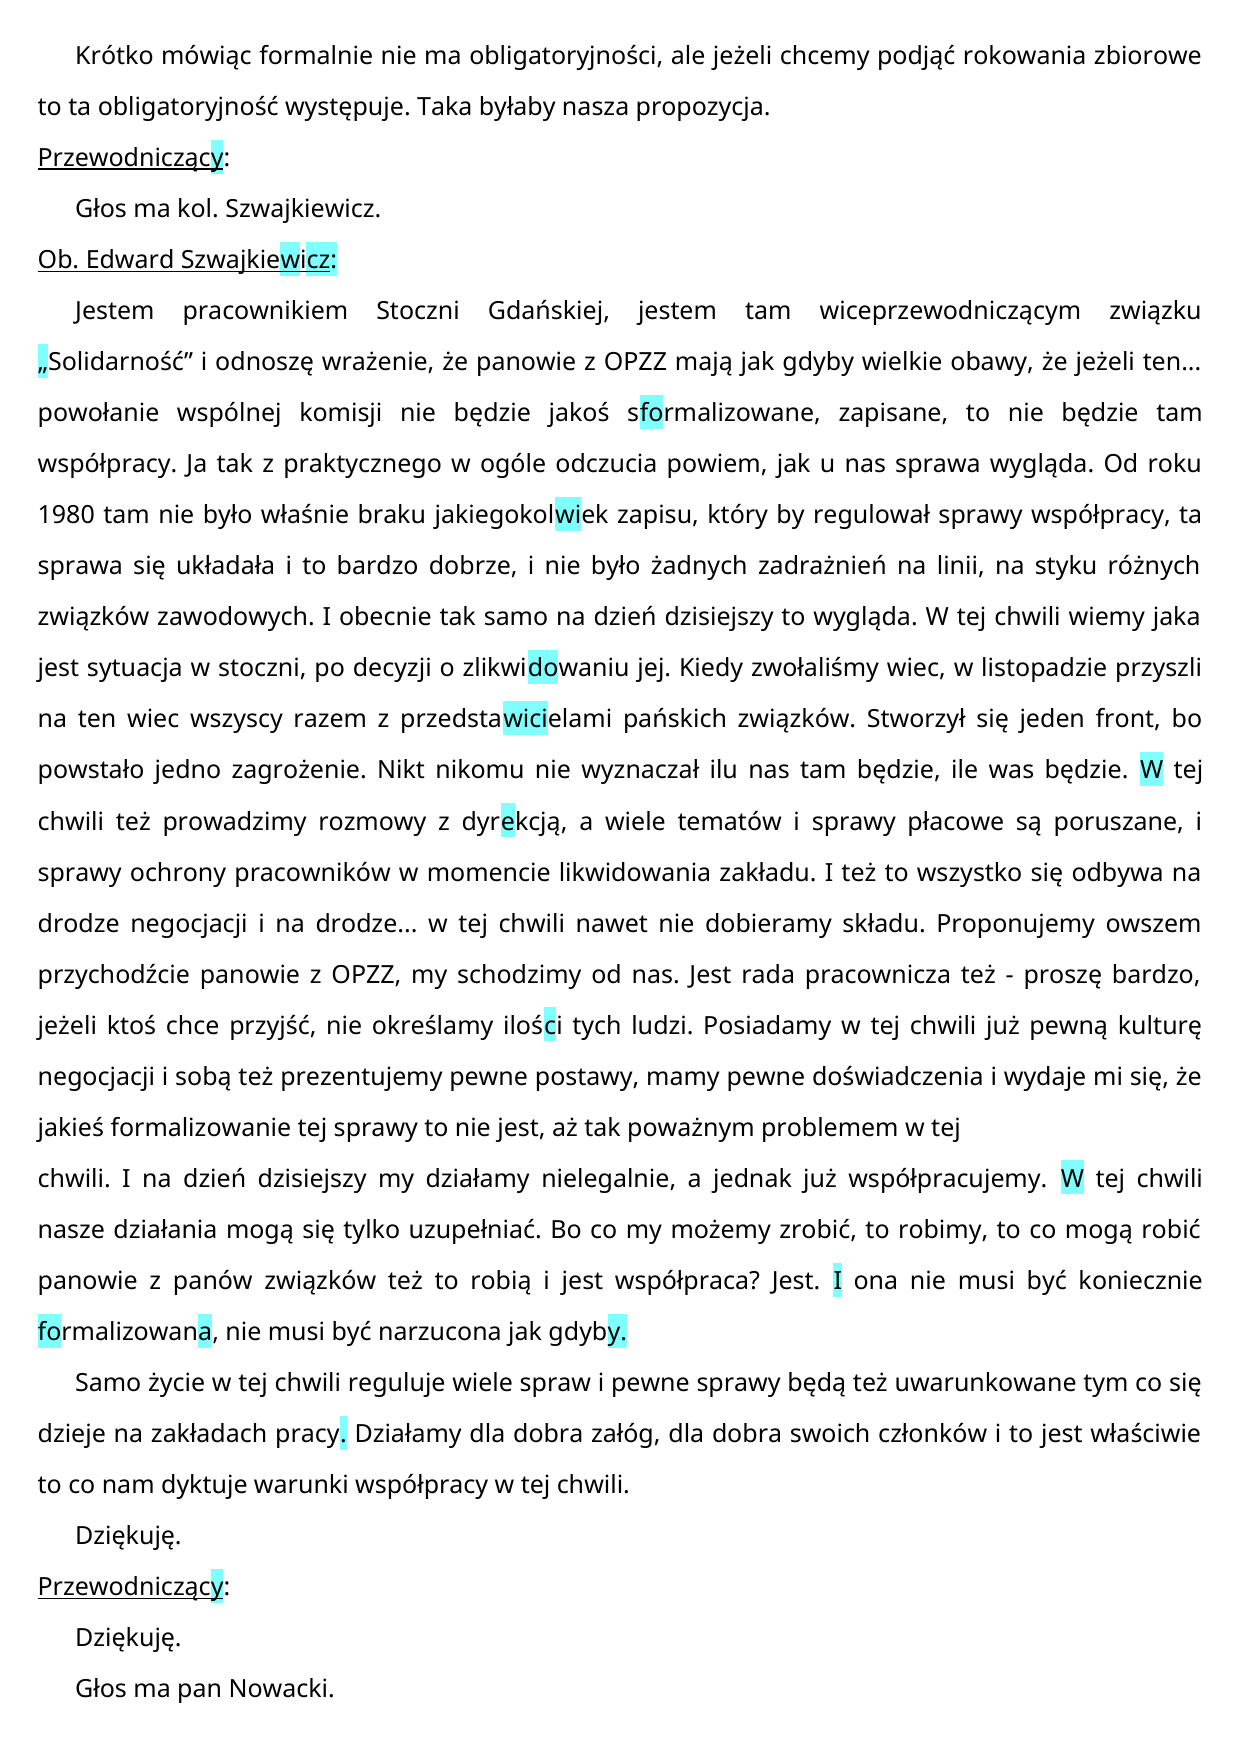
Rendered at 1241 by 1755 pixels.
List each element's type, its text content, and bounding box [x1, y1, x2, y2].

text Krótko mówiąc formalnie nie ma obligatoryjności, ale jeżeli chcemy podjąć rokowania zbiorowe to ta obligatoryjność występuje. Taka byłaby nasza propozycja. [37, 37, 1203, 123]
text Głos ma kol. Szwajkiewicz. [37, 191, 1203, 225]
text Ob. Edward Szwajkiewicz: [37, 242, 1203, 276]
text Dziękuję. [37, 1620, 1203, 1654]
text Przewodniczący: [37, 1569, 1203, 1603]
text Przewodniczący: [37, 139, 1203, 174]
text Jestem pracownikiem Stoczni Gdańskiej, jestem tam wiceprzewodniczącym związku „Solidarność” i odnoszę wrażenie, że panowie z OPZZ mają jak gdyby wielkie obawy, że jeżeli ten... powołanie wspólnej komisji nie będzie jakoś sformalizowane, zapisane, to nie będzie tam współpracy. Ja tak z praktycznego w ogóle odczucia powiem, jak u nas sprawa wygląda. Od roku 1980 tam nie było właśnie braku jakiegokolwiek zapisu, który by regulował sprawy współpracy, ta sprawa się układała i to bardzo dobrze, i nie było żadnych zadrażnień na linii, na styku różnych związków zawodowych. I obecnie tak samo na dzień dzisiejszy to wygląda. W tej chwili wiemy jaka jest sytuacja w stoczni, po decyzji o zlikwidowaniu jej. Kiedy zwołaliśmy wiec, w listopadzie przyszli na ten wiec wszyscy razem z przedstawicielami pańskich związków. Stworzył się jeden front, bo powstało jedno zagrożenie. Nikt nikomu nie wyznaczał ilu nas tam będzie, ile was będzie. W tej chwili też prowadzimy rozmowy z dyrekcją, a wiele tematów i sprawy płacowe są poruszane, i sprawy ochrony pracowników w momencie likwidowania zakładu. I też to wszystko się odbywa na drodze negocjacji i na drodze... w tej chwili nawet nie dobieramy składu. Proponujemy owszem przychodźcie panowie z OPZZ, my schodzimy od nas. Jest rada pracownicza też - proszę bardzo, jeżeli ktoś chce przyjść, nie określamy ilości tych ludzi. Posiadamy w tej chwili już pewną kulturę negocjacji i sobą też prezentujemy pewne postawy, mamy pewne doświadczenia i wydaje mi się, że jakieś formalizowanie tej sprawy to nie jest, aż tak poważnym problemem w tej [37, 293, 1203, 1143]
text Dziękuję. [37, 1518, 1203, 1552]
text Samo życie w tej chwili reguluje wiele spraw i pewne sprawy będą też uwarunkowane tym co się dzieje na zakładach pracy. Działamy dla dobra załóg, dla dobra swoich członków i to jest właściwie to co nam dyktuje warunki współpracy w tej chwili. [37, 1364, 1203, 1501]
text Głos ma pan Nowacki. [37, 1671, 1203, 1705]
text chwili. I na dzień dzisiejszy my działamy nielegalnie, a jednak już współpracujemy. W tej chwili nasze działania mogą się tylko uzupełniać. Bo co my możemy zrobić, to robimy, to co mogą robić panowie z panów związków też to robią i jest współpraca? Jest. I ona nie musi być koniecznie formalizowana, nie musi być narzucona jak gdyby. [37, 1160, 1203, 1348]
